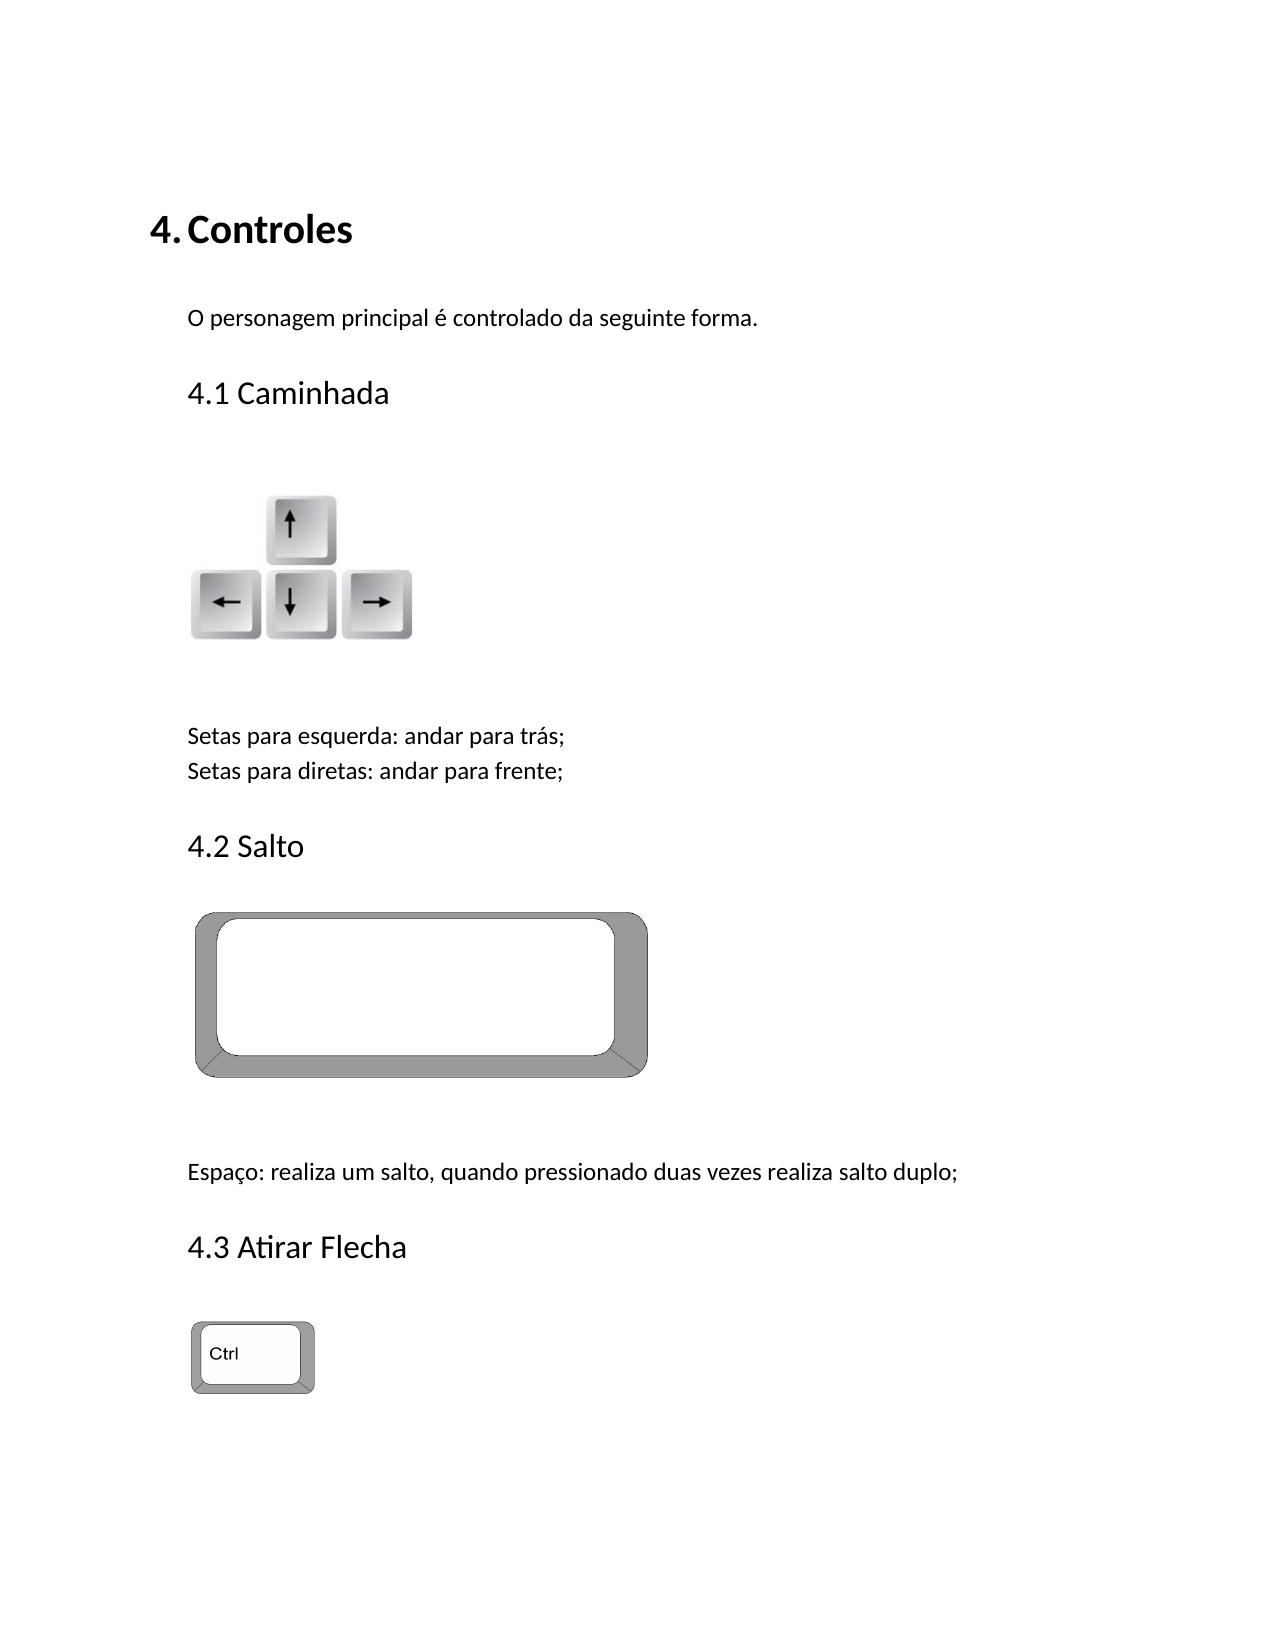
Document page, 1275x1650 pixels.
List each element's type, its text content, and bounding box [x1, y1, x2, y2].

subtitle Controles [150, 203, 1125, 254]
list 4.3 Atirar Flecha [150, 1226, 1125, 1266]
list 4.1 Caminhada [150, 372, 1125, 413]
picture [187, 906, 652, 1082]
picture [187, 1319, 318, 1397]
picture [187, 454, 414, 681]
list Setas para esquerda: andar para trás; [150, 720, 1125, 750]
list O personagem principal é controlado da seguinte forma. [150, 302, 1125, 333]
list Espaço: realiza um salto, quando pressionado duas vezes realiza salto duplo; [150, 1156, 1125, 1186]
list 4.2 Salto [150, 825, 1125, 866]
list Setas para diretas: andar para frente; [150, 755, 1125, 785]
